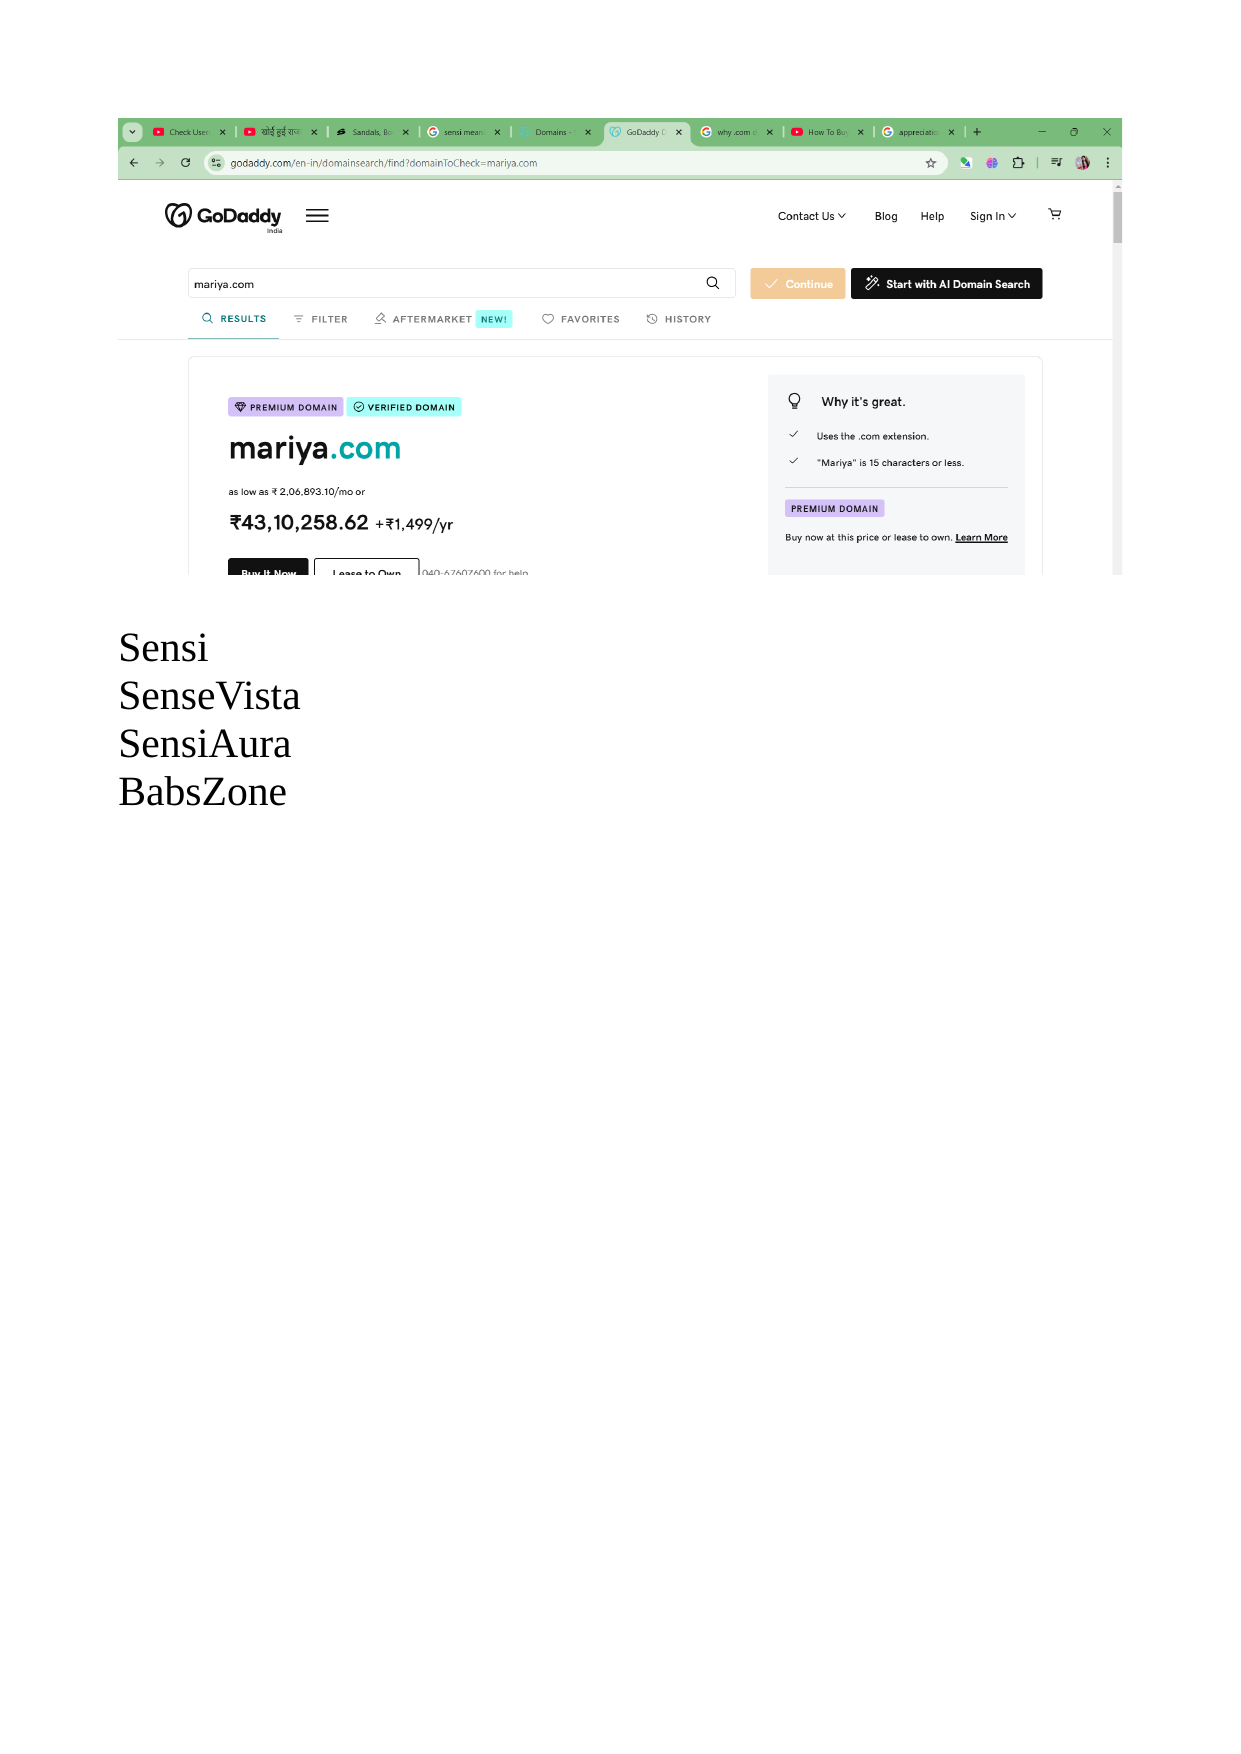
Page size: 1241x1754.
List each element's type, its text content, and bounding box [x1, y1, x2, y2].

text SensiAura [118, 718, 1122, 766]
picture [118, 118, 1123, 575]
text BabsZone [118, 766, 1122, 814]
text Sensi [118, 622, 1122, 670]
text SenseVista [118, 670, 1122, 718]
